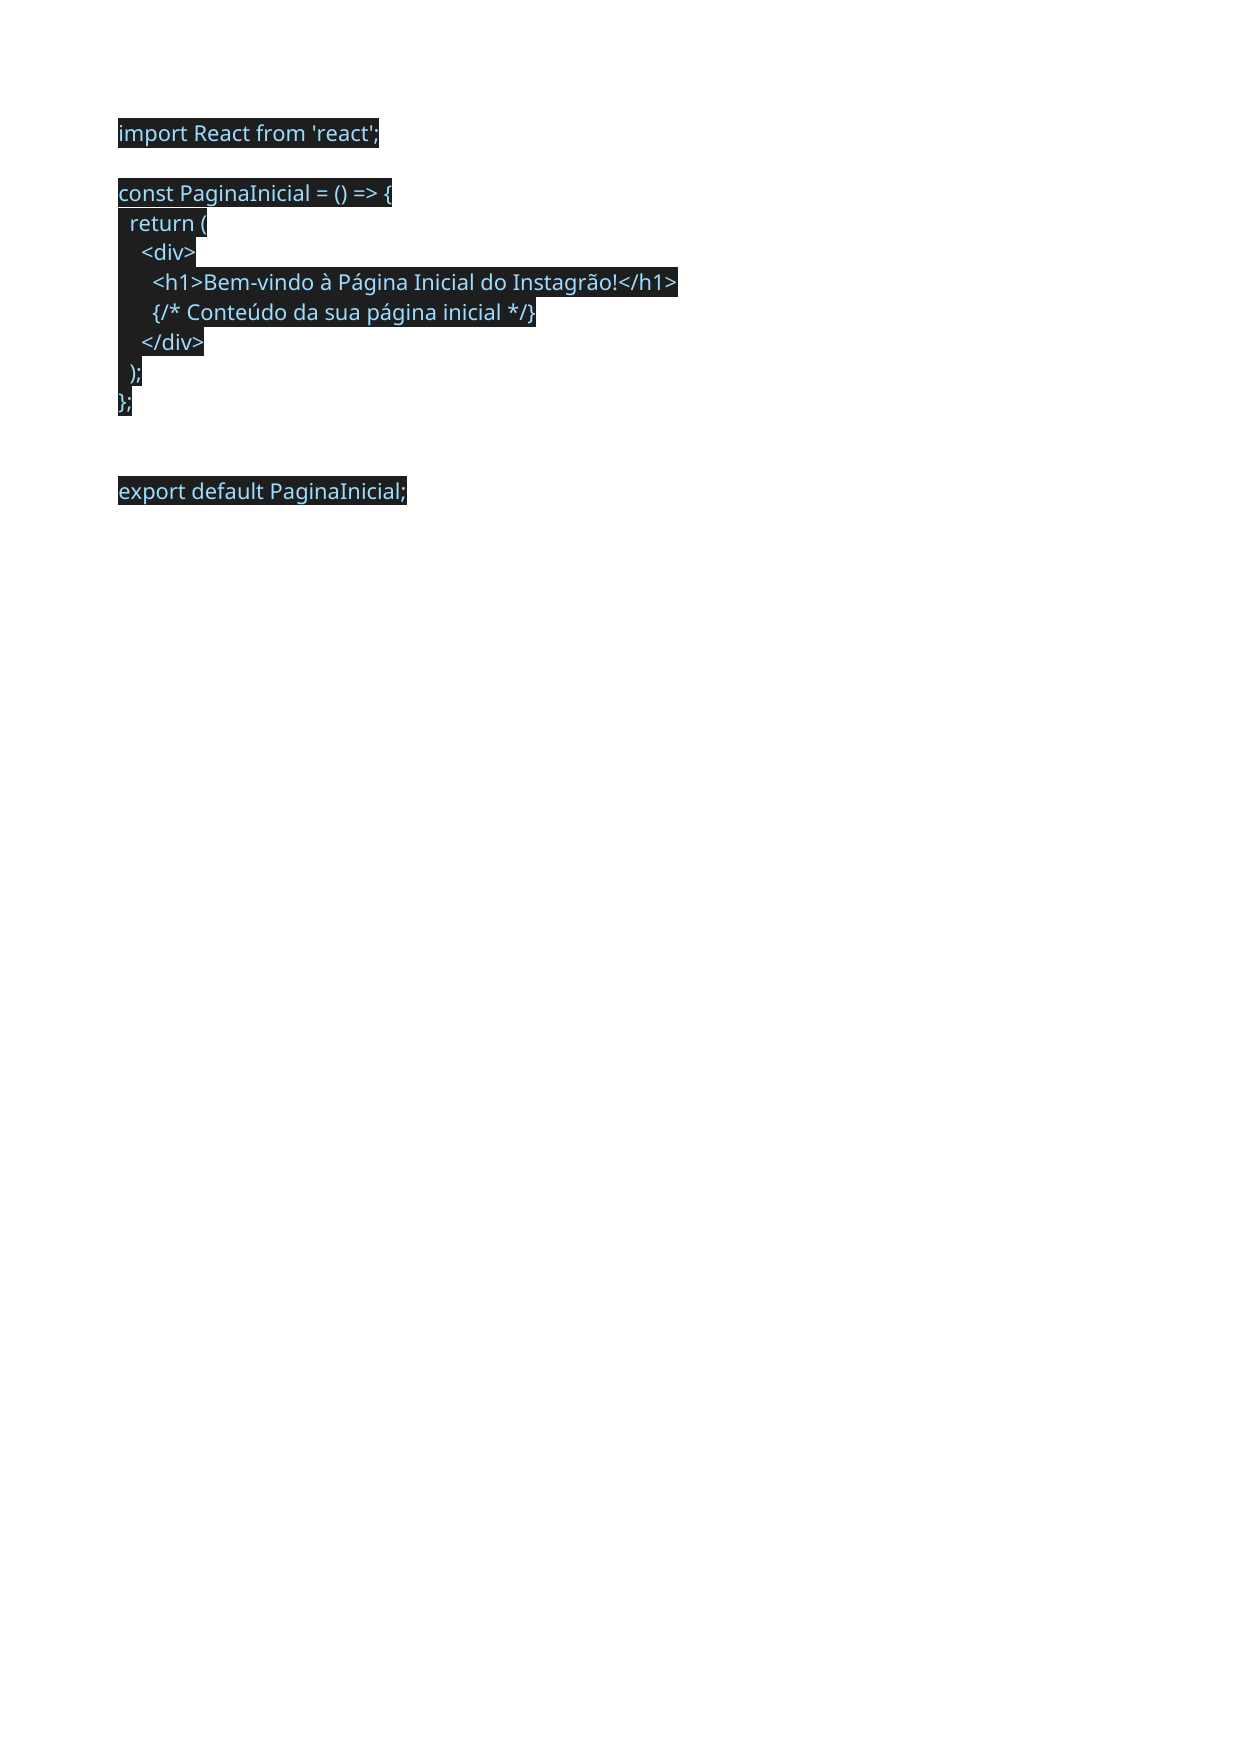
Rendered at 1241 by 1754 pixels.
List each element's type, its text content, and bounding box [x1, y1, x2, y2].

text <h1>Bem-vindo à Página Inicial do Instagrão!</h1> [118, 267, 1122, 297]
text </div> [118, 327, 1122, 356]
text export default PaginaInicial; [118, 476, 1122, 505]
text ); [118, 356, 1122, 386]
text {/* Conteúdo da sua página inicial */} [118, 297, 1122, 327]
text <div> [118, 237, 1122, 267]
text import React from 'react'; [118, 118, 1122, 148]
text return ( [118, 207, 1122, 237]
text const PaginaInicial = () => { [118, 178, 1122, 207]
text }; [118, 386, 1122, 416]
